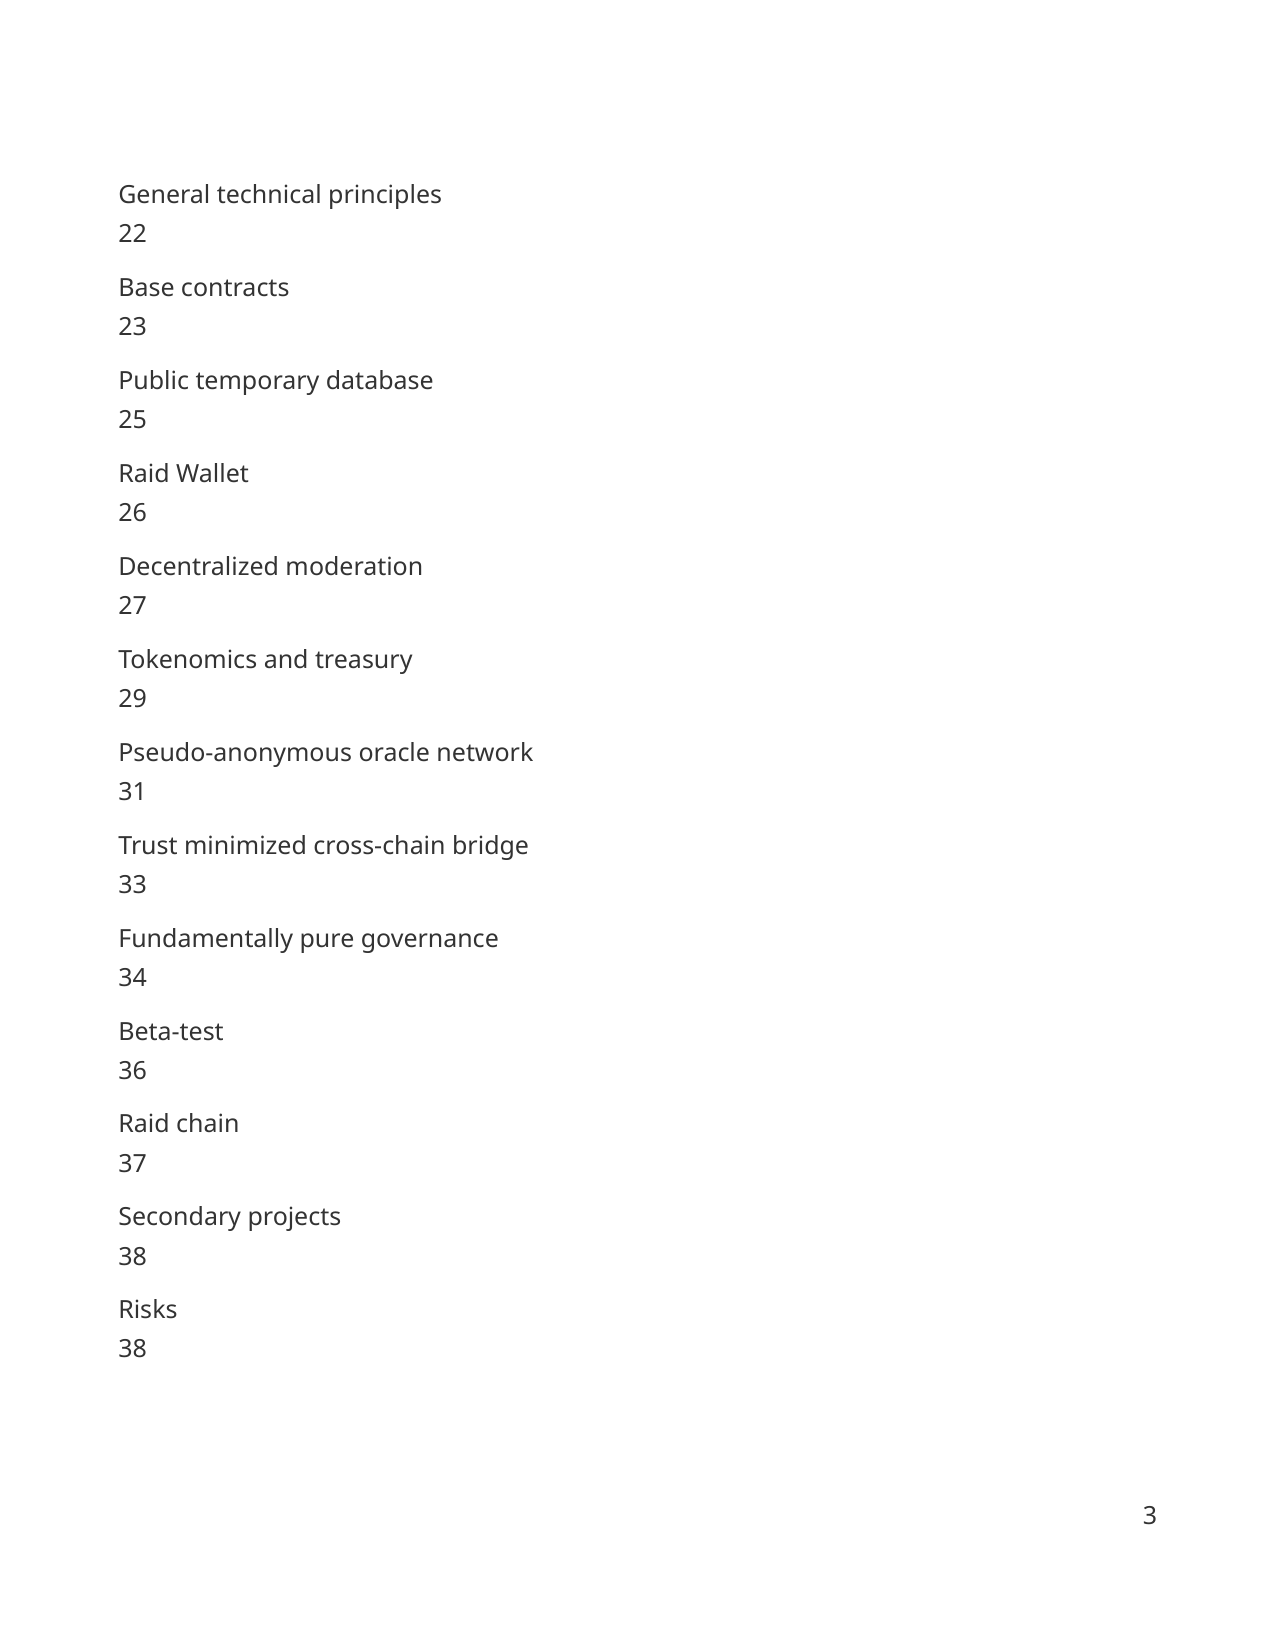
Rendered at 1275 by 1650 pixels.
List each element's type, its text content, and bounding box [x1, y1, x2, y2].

text Secondary projects 38 [118, 1199, 1157, 1272]
text Risks 38 [118, 1292, 1157, 1365]
text Raid Wallet 26 [118, 456, 1157, 529]
text Fundamentally pure governance 34 [118, 920, 1157, 993]
text Pseudo-anonymous oracle network 31 [118, 734, 1157, 808]
text Base contracts 23 [118, 270, 1157, 343]
text Decentralized moderation 27 [118, 548, 1157, 622]
text Trust minimized cross-chain bridge 33 [118, 827, 1157, 901]
text General technical principles 22 [118, 177, 1157, 250]
text Beta-test 36 [118, 1013, 1157, 1086]
text Tokenomics and treasury 29 [118, 641, 1157, 715]
text Public temporary database 25 [118, 363, 1157, 436]
text Raid chain 37 [118, 1106, 1157, 1179]
